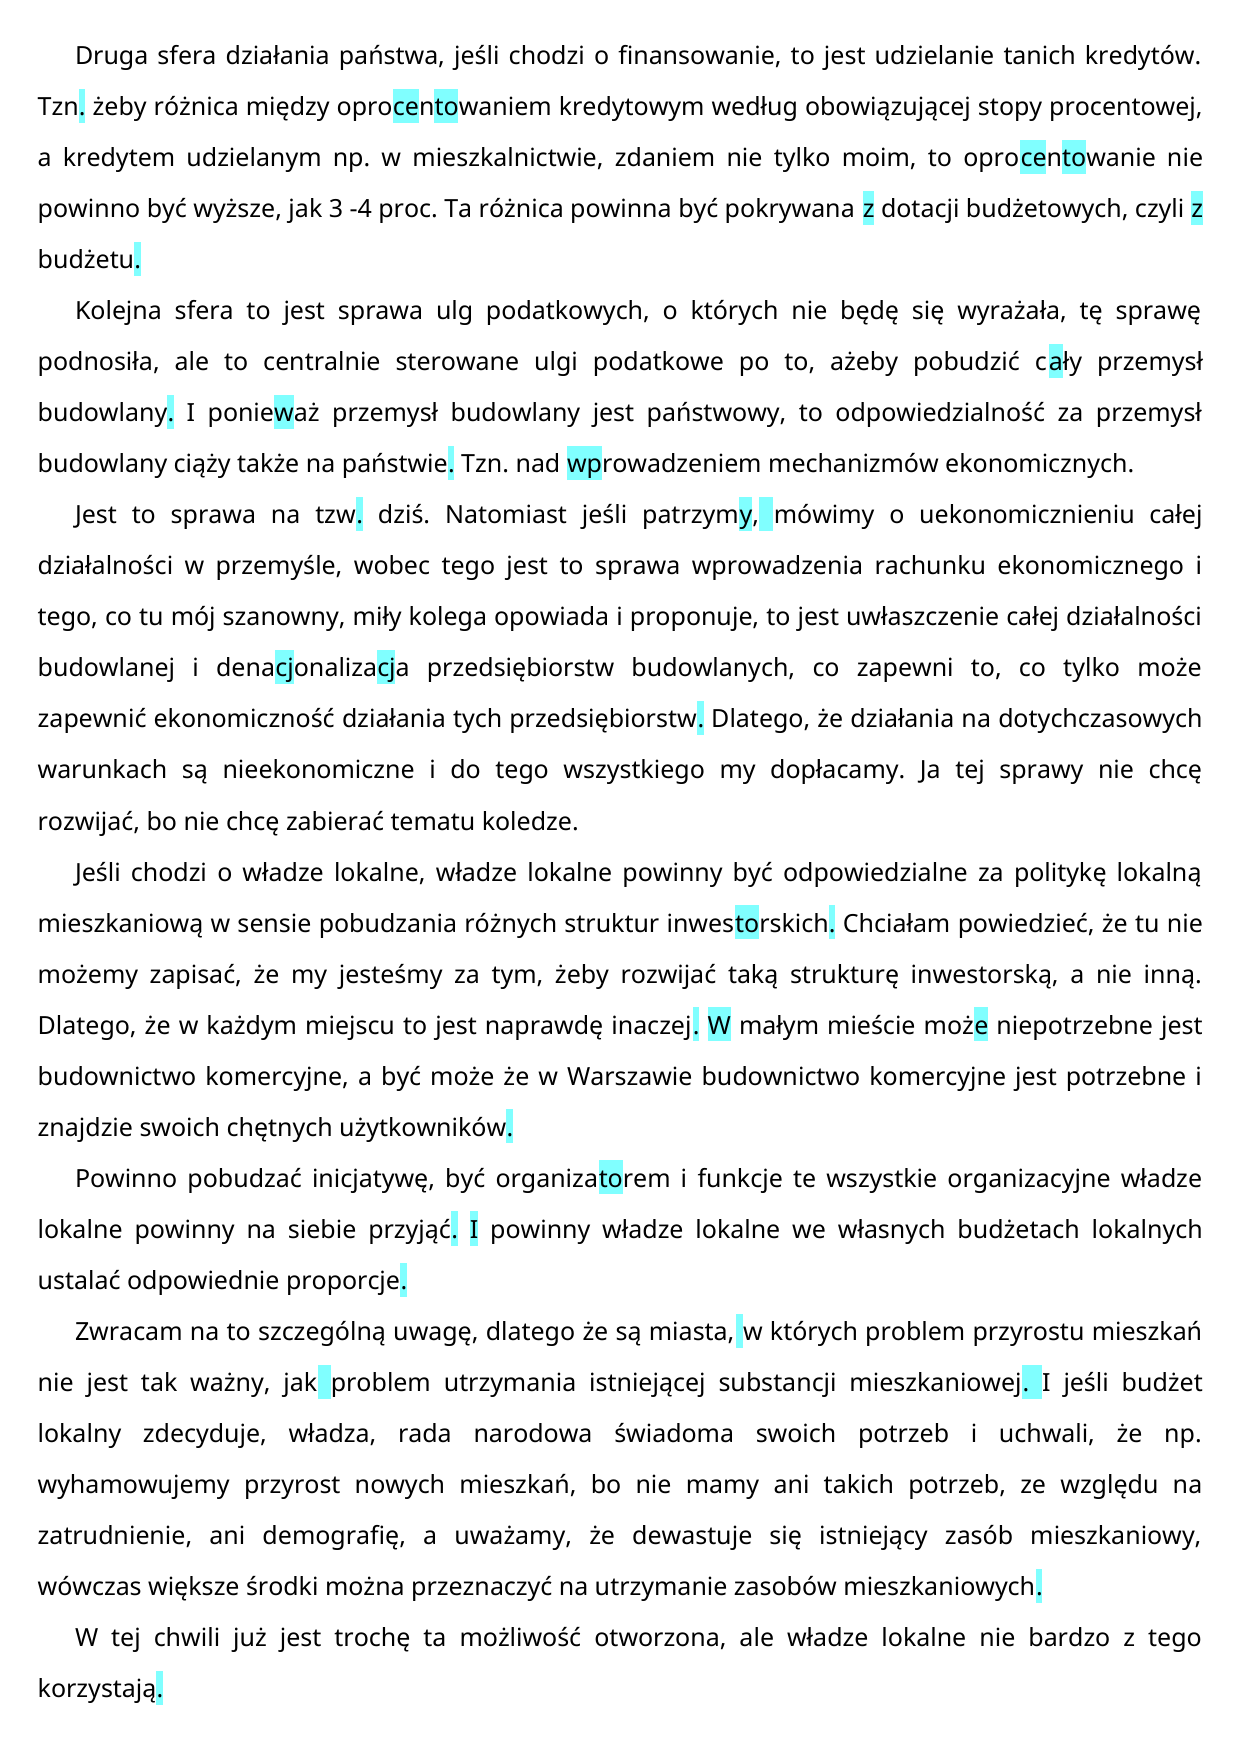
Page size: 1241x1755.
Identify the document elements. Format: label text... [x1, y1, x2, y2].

text Jeśli chodzi o władze lokalne, władze lokalne powinny być odpowiedzialne za politykę lokalną mieszkaniową w sensie pobudzania różnych struktur inwestorskich. Chciałam powiedzieć, że tu nie możemy zapisać, że my jesteśmy za tym, żeby rozwijać taką strukturę inwestorską, a nie inną. Dlatego, że w każdym miejscu to jest naprawdę inaczej. W małym mieście może niepotrzebne jest budownictwo komercyjne, a być może że w Warszawie budownictwo komercyjne jest potrzebne i znajdzie swoich chętnych użytkowników. [37, 854, 1203, 1143]
text Zwracam na to szczególną uwagę, dlatego że są miasta, w których problem przyrostu mieszkań nie jest tak ważny, jak problem utrzymania istniejącej substancji mieszkaniowej. I jeśli budżet lokalny zdecyduje, władza, rada narodowa świadoma swoich potrzeb i uchwali, że np. wyhamowujemy przyrost nowych mieszkań, bo nie mamy ani takich potrzeb, ze względu na zatrudnienie, ani demografię, a uważamy, że dewastuje się istniejący zasób mieszkaniowy, wówczas większe środki można przeznaczyć na utrzymanie zasobów mieszkaniowych. [37, 1313, 1203, 1603]
text Druga sfera działania państwa, jeśli chodzi o finansowanie, to jest udzielanie tanich kredytów. Tzn. żeby różnica między oprocentowaniem kredytowym według obowiązującej stopy procentowej, a kredytem udzielanym np. w mieszkalnictwie, zdaniem nie tylko moim, to oprocentowanie nie powinno być wyższe, jak 3 -4 proc. Ta różnica powinna być pokrywana z dotacji budżetowych, czyli z budżetu. [37, 37, 1203, 276]
text Jest to sprawa na tzw. dziś. Natomiast jeśli patrzymy, mówimy o uekonomicznieniu całej działalności w przemyśle, wobec tego jest to sprawa wprowadzenia rachunku ekonomicznego i tego, co tu mój szanowny, miły kolega opowiada i proponuje, to jest uwłaszczenie całej działalności budowlanej i denacjonalizacja przedsiębiorstw budowlanych, co zapewni to, co tylko może zapewnić ekonomiczność działania tych przedsiębiorstw. Dlatego, że działania na dotychczasowych warunkach są nieekonomiczne i do tego wszystkiego my dopłacamy. Ja tej sprawy nie chcę rozwijać, bo nie chcę zabierać tematu koledze. [37, 497, 1203, 837]
text Powinno pobudzać inicjatywę, być organizatorem i funkcje te wszystkie organizacyjne władze lokalne powinny na siebie przyjąć. I powinny władze lokalne we własnych budżetach lokalnych ustalać odpowiednie proporcje. [37, 1160, 1203, 1297]
text Kolejna sfera to jest sprawa ulg podatkowych, o których nie będę się wyrażała, tę sprawę podnosiła, ale to centralnie sterowane ulgi podatkowe po to, ażeby pobudzić cały przemysł budowlany. I ponieważ przemysł budowlany jest państwowy, to odpowiedzialność za przemysł budowlany ciąży także na państwie. Tzn. nad wprowadzeniem mechanizmów ekonomicznych. [37, 293, 1203, 480]
text W tej chwili już jest trochę ta możliwość otworzona, ale władze lokalne nie bardzo z tego korzystają. [37, 1620, 1203, 1705]
